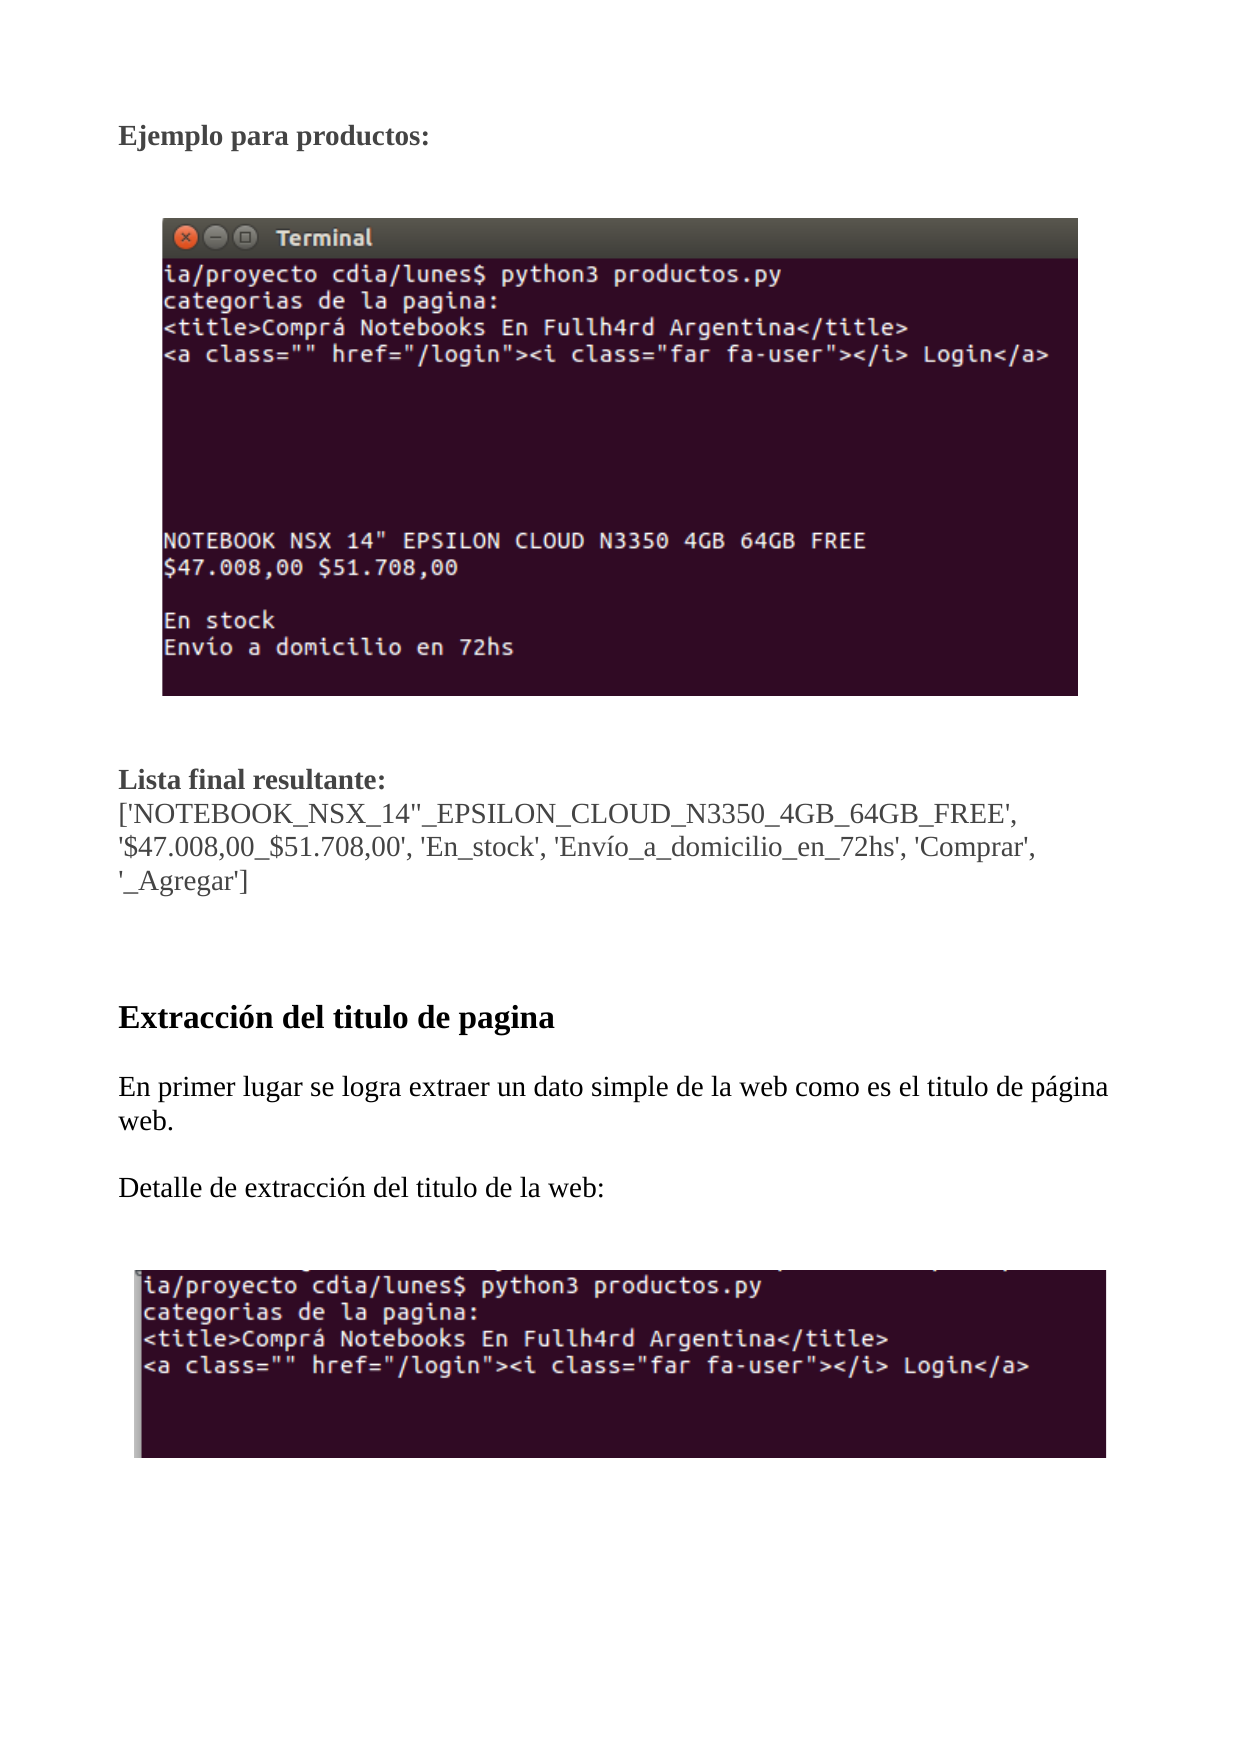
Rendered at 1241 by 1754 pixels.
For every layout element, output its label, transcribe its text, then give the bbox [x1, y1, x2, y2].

text En primer lugar se logra extraer un dato simple de la web como es el titulo de página web. [118, 1069, 1122, 1136]
text ['NOTEBOOK_NSX_14"_EPSILON_CLOUD_N3350_4GB_64GB_FREE', '$47.008,00_$51.708,00', 'En_stock', 'Envío_a_domicilio_en_72hs', 'Comprar', '_Agregar'] [118, 796, 1122, 897]
text Lista final resultante: [118, 762, 1122, 796]
text Detalle de extracción del titulo de la web: [118, 1170, 1122, 1203]
picture [134, 1270, 1107, 1458]
picture [162, 218, 1078, 696]
text Extracción del titulo de pagina [118, 997, 1122, 1036]
text Ejemplo para productos: [118, 118, 1122, 152]
